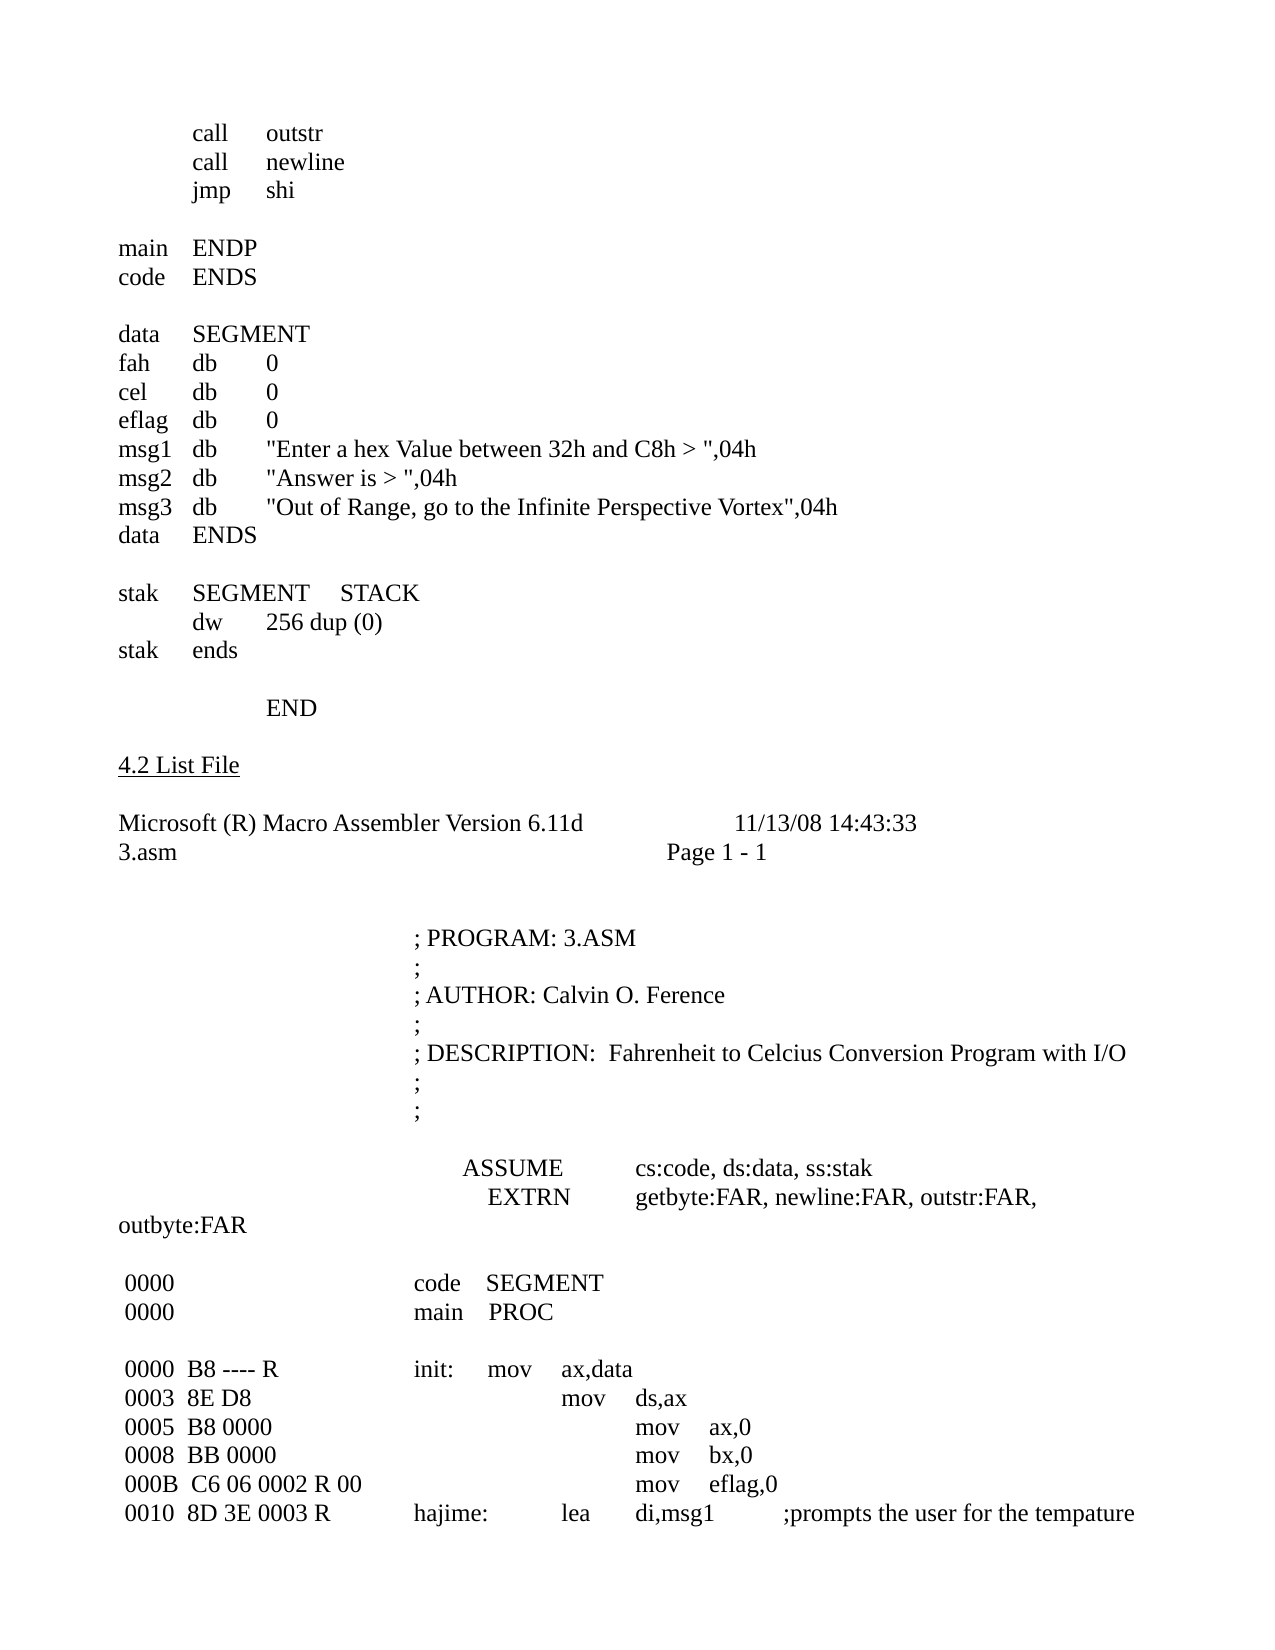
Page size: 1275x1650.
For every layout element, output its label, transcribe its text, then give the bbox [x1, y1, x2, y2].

text main ENDP [118, 233, 1157, 262]
text call newline [118, 147, 1157, 176]
text code ENDS [118, 262, 1157, 291]
text dw 256 dup (0) [118, 607, 1157, 636]
text stak ends [118, 636, 1157, 664]
text jmp shi [118, 176, 1157, 204]
text 0000 main PROC [118, 1297, 1157, 1326]
text 4.2 List File [118, 751, 1157, 779]
text ; [118, 1067, 1157, 1096]
text msg2 db "Answer is > ",04h [118, 463, 1157, 492]
text call outstr [118, 118, 1157, 147]
text ; [118, 952, 1157, 981]
text data ENDS [118, 521, 1157, 549]
text ; AUTHOR: Calvin O. Ference [118, 981, 1157, 1009]
text 3.asm Page 1 - 1 [118, 837, 1157, 866]
text 0003 8E D8 mov ds,ax [118, 1383, 1157, 1412]
text fah db 0 [118, 348, 1157, 377]
text ASSUME cs:code, ds:data, ss:stak [118, 1153, 1157, 1182]
text 0000 B8 ---- R init: mov ax,data [118, 1354, 1157, 1383]
text data SEGMENT [118, 319, 1157, 348]
text Microsoft (R) Macro Assembler Version 6.11d 11/13/08 14:43:33 [118, 808, 1157, 837]
text 0005 B8 0000 mov ax,0 [118, 1412, 1157, 1441]
text msg1 db "Enter a hex Value between 32h and C8h > ",04h [118, 434, 1157, 463]
text 000B C6 06 0002 R 00 mov eflag,0 [118, 1469, 1157, 1498]
text ; DESCRIPTION: Fahrenheit to Celcius Conversion Program with I/O [118, 1038, 1157, 1067]
text msg3 db "Out of Range, go to the Infinite Perspective Vortex",04h [118, 492, 1157, 521]
text stak SEGMENT STACK [118, 578, 1157, 607]
text cel db 0 [118, 377, 1157, 406]
text eflag db 0 [118, 406, 1157, 434]
text ; [118, 1009, 1157, 1038]
text 0008 BB 0000 mov bx,0 [118, 1441, 1157, 1469]
text END [118, 693, 1157, 722]
text 0000 code SEGMENT [118, 1268, 1157, 1297]
text ; [118, 1096, 1157, 1124]
text EXTRN getbyte:FAR, newline:FAR, outstr:FAR, outbyte:FAR [118, 1182, 1157, 1239]
text 0010 8D 3E 0003 R hajime: lea di,msg1 ;prompts the user for the tempature [118, 1498, 1157, 1527]
text ; PROGRAM: 3.ASM [118, 923, 1157, 952]
